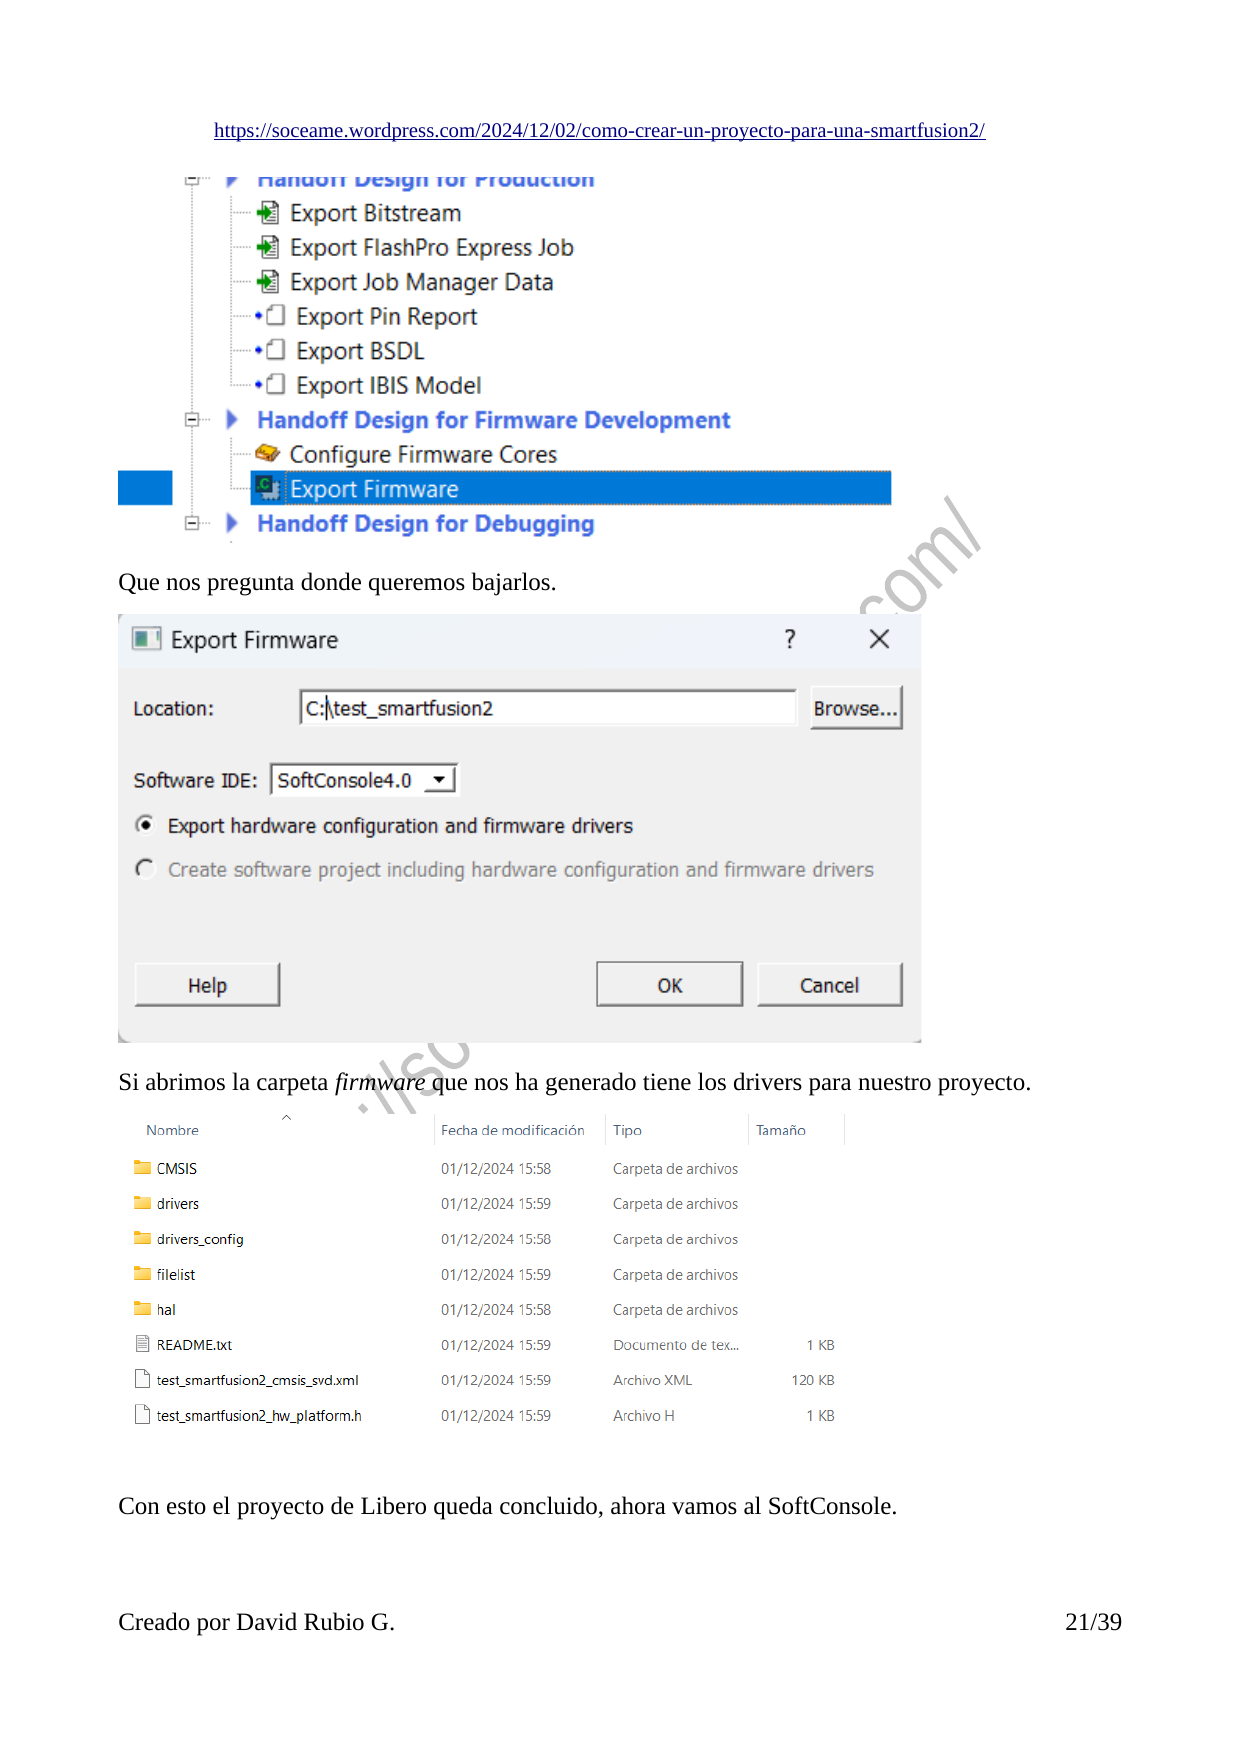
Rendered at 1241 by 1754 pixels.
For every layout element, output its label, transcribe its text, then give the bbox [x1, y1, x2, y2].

picture [118, 177, 892, 543]
text Si abrimos la carpeta firmware que nos ha generado tiene los drivers para nuestro proyecto. [433, 1067, 1122, 1096]
picture [118, 1114, 928, 1467]
picture [118, 614, 922, 1043]
text Si abrimos la carpeta firmware que nos ha generado tiene los drivers para nuestro proyecto. [118, 1067, 398, 1096]
text Con esto el proyecto de Libero queda concluido, ahora vamos al SoftConsole. [118, 1491, 1122, 1520]
text Que nos pregunta donde queremos bajarlos. [118, 567, 1122, 596]
